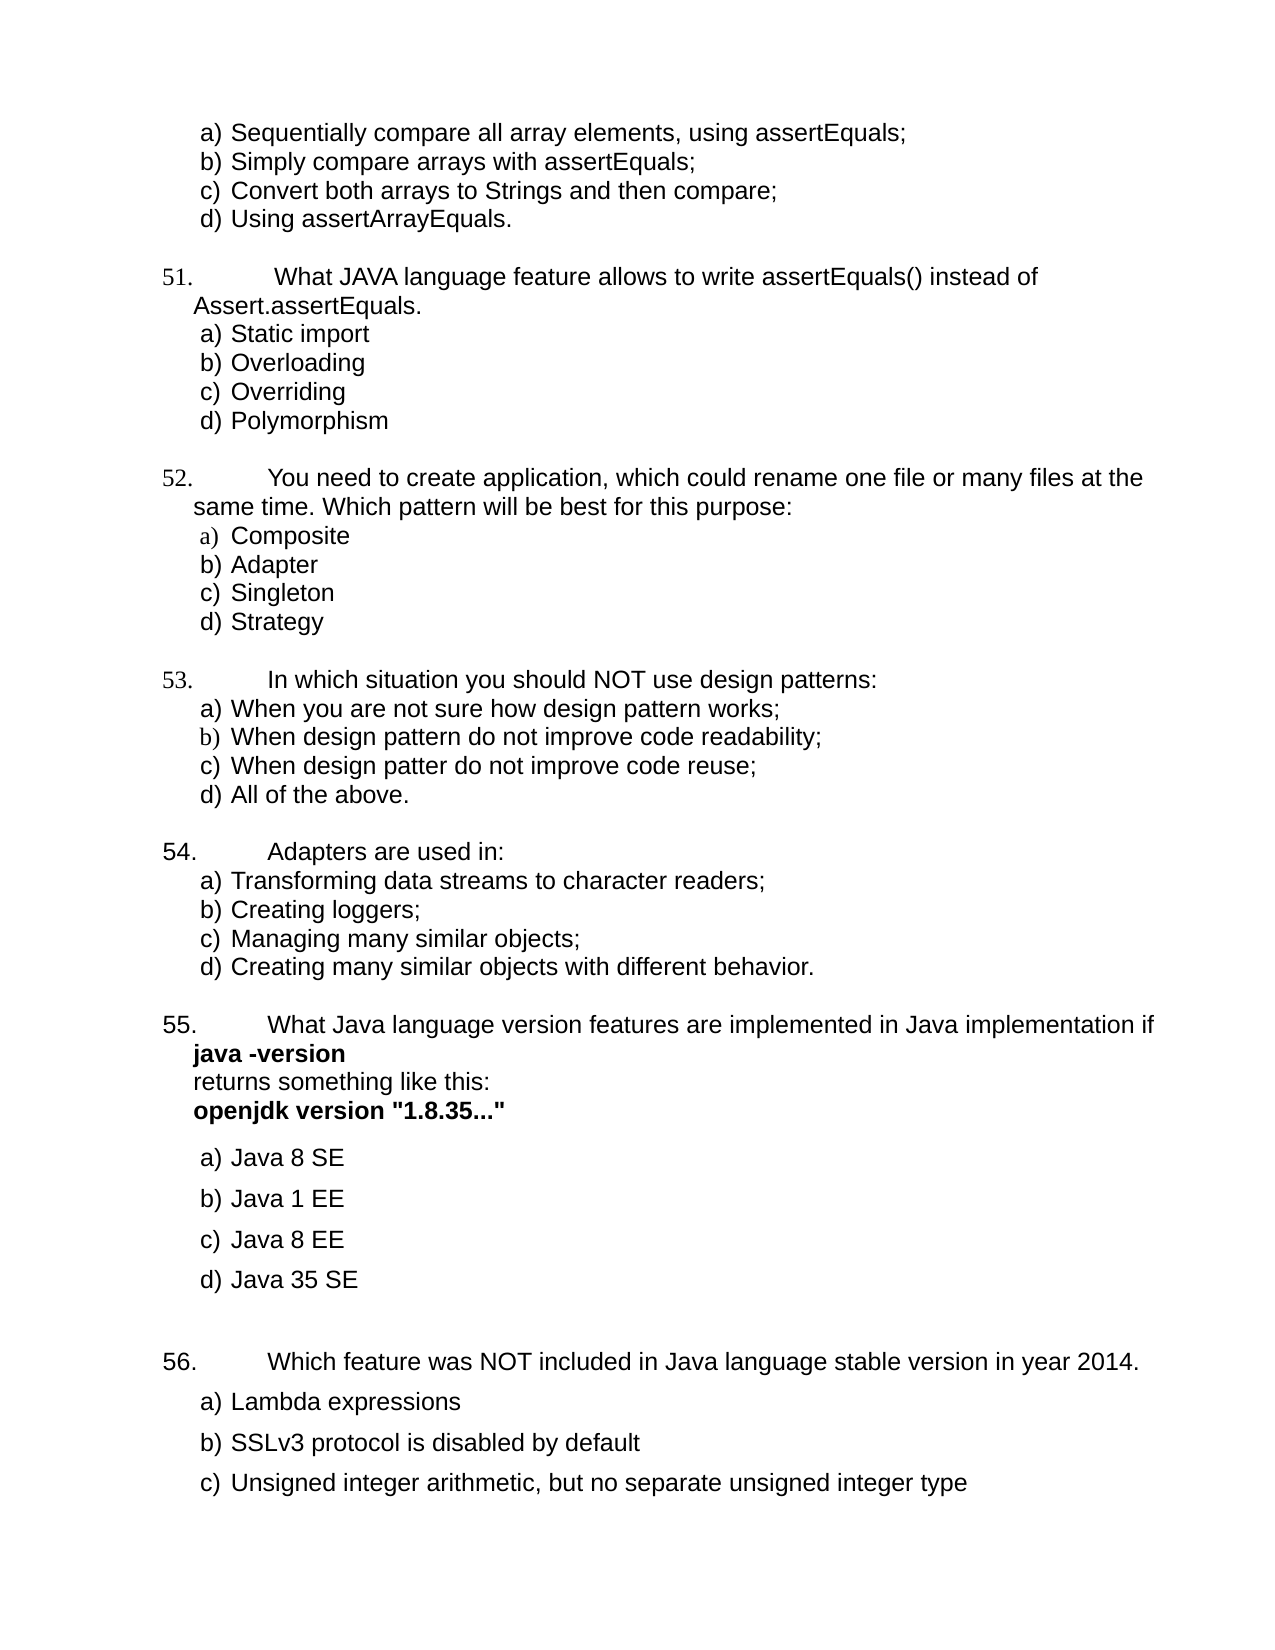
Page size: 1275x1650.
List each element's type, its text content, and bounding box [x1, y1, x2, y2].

list Sequentially compare all array elements, using assertEquals; [193, 118, 1157, 147]
list When you are not sure how design pattern works; [193, 693, 1157, 722]
list Polymorphism [193, 406, 1157, 434]
list Using assertArrayEquals. [193, 204, 1157, 233]
list What Java language version features are implemented in Java implementation if java -version returns something like this: openjdk version "1.8.35..." [156, 1010, 1157, 1125]
list Creating loggers; [193, 895, 1157, 924]
list Creating many similar objects with different behavior. [193, 952, 1157, 981]
list Which feature was NOT included in Java language stable version in year 2014. [156, 1346, 1157, 1375]
list Managing many similar objects; [193, 924, 1157, 952]
list Unsigned integer arithmetic, but no separate unsigned integer type [193, 1468, 1157, 1497]
list Lambda expressions [193, 1387, 1157, 1416]
list Composite [193, 521, 1157, 550]
list In which situation you should NOT use design patterns: [156, 665, 1157, 693]
list Java 8 EE [193, 1224, 1157, 1253]
list Adapter [193, 550, 1157, 578]
list Static import [193, 319, 1157, 348]
list All of the above. [193, 780, 1157, 809]
list Transforming data streams to character readers; [193, 866, 1157, 895]
list Java 35 SE [193, 1265, 1157, 1294]
list Simply compare arrays with assertEquals; [193, 147, 1157, 176]
list What JAVA language feature allows to write assertEquals() instead of Assert.assertEquals. [156, 262, 1157, 319]
list Strategy [193, 607, 1157, 636]
list Overloading [193, 348, 1157, 377]
list SSLv3 protocol is disabled by default [193, 1428, 1157, 1456]
list Java 1 EE [193, 1184, 1157, 1213]
list You need to create application, which could rename one file or many files at the same time. Which pattern will be best for this purpose: [156, 463, 1157, 521]
list Adapters are used in: [156, 837, 1157, 866]
list When design patter do not improve code reuse; [193, 751, 1157, 780]
list Java 8 SE [193, 1143, 1157, 1172]
list Overriding [193, 377, 1157, 406]
list Singleton [193, 578, 1157, 607]
list Convert both arrays to Strings and then compare; [193, 176, 1157, 204]
list When design pattern do not improve code readability; [193, 722, 1157, 751]
